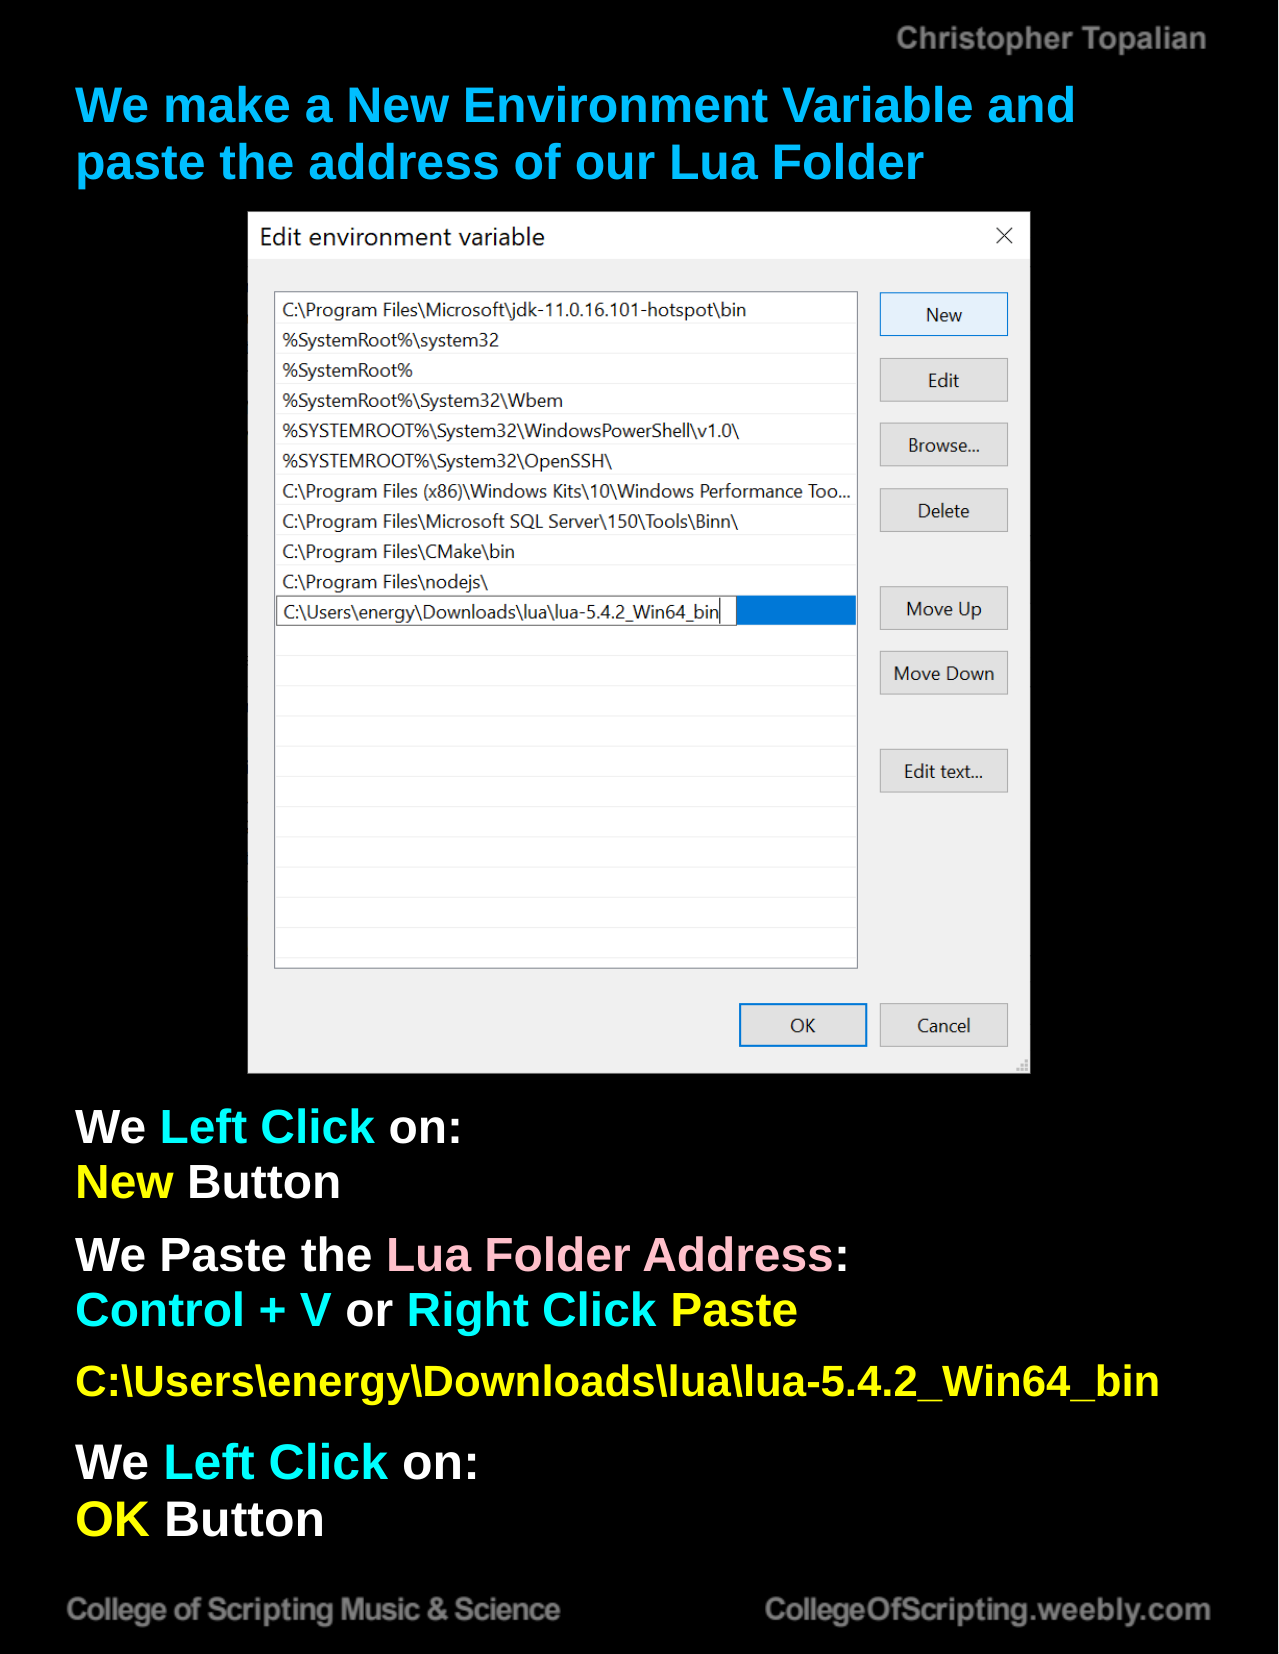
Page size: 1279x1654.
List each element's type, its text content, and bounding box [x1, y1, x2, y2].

picture [247, 211, 1031, 1074]
text We Left Click on: [75, 1432, 1203, 1490]
text We Left Click on: [75, 1098, 1203, 1153]
text OK Button [75, 1490, 1203, 1547]
text We Paste the Lua Folder Address: [75, 1226, 1203, 1281]
text C:\Users\energy\Downloads\lua\lua-5.4.2_Win64_bin [75, 1356, 1203, 1406]
text We make a New Environment Variable and paste the address of our Lua Folder [75, 75, 1203, 190]
text Control + V or Right Click Paste [75, 1281, 1203, 1336]
text New Button [75, 1153, 1203, 1208]
